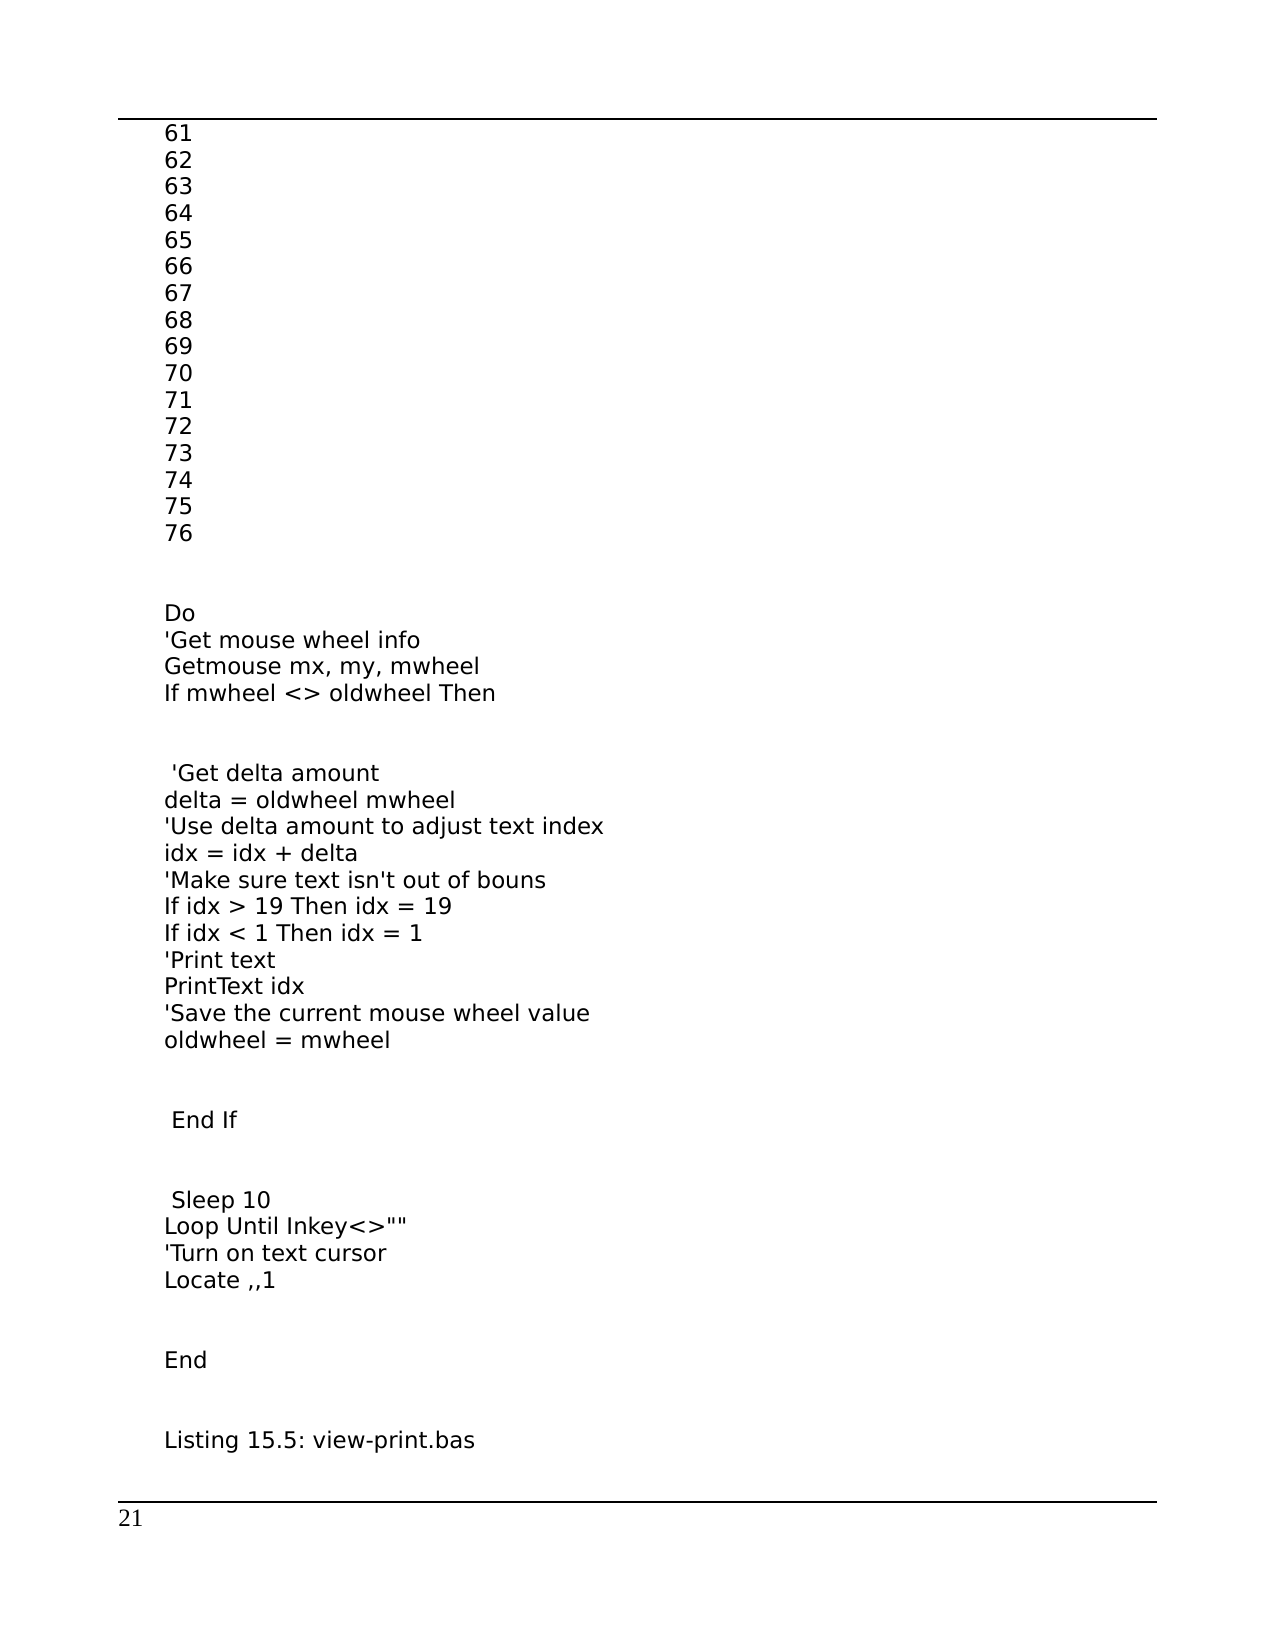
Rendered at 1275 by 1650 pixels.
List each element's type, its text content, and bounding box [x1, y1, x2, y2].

text If mwheel <> oldwheel Then [118, 680, 1157, 707]
text Do [118, 600, 1157, 627]
text 'Use delta amount to adjust text index [118, 813, 1157, 840]
text 'Print text [118, 947, 1157, 973]
text 'Make sure text isn't out of bouns [118, 867, 1157, 893]
text 75 [118, 493, 1157, 520]
text If idx < 1 Then idx = 1 [118, 920, 1157, 947]
text PrintText idx [118, 973, 1157, 1000]
text delta = oldwheel mwheel [118, 787, 1157, 813]
text oldwheel = mwheel [118, 1027, 1157, 1053]
text idx = idx + delta [118, 840, 1157, 867]
text 69 [118, 333, 1157, 360]
text End If [118, 1107, 1157, 1133]
text 73 [118, 440, 1157, 467]
text 'Get mouse wheel info [118, 627, 1157, 653]
text If idx > 19 Then idx = 19 [118, 893, 1157, 920]
text 61 [118, 120, 1157, 147]
text 62 [118, 147, 1157, 173]
text Loop Until Inkey<>"" [118, 1213, 1157, 1240]
text 65 [118, 227, 1157, 253]
text 67 [118, 280, 1157, 307]
text 'Turn on text cursor [118, 1240, 1157, 1267]
text 'Get delta amount [118, 760, 1157, 787]
text 63 [118, 173, 1157, 200]
text 72 [118, 413, 1157, 440]
text 64 [118, 200, 1157, 227]
text Sleep 10 [118, 1187, 1157, 1213]
text 74 [118, 467, 1157, 493]
text 71 [118, 387, 1157, 413]
text 76 [118, 520, 1157, 547]
text Getmouse mx, my, mwheel [118, 653, 1157, 680]
text 66 [118, 253, 1157, 280]
text 68 [118, 307, 1157, 333]
text 70 [118, 360, 1157, 387]
text End [118, 1347, 1157, 1373]
text Locate ,,1 [118, 1267, 1157, 1293]
text Listing 15.5: view-print.bas [118, 1427, 1157, 1453]
text 'Save the current mouse wheel value [118, 1000, 1157, 1027]
